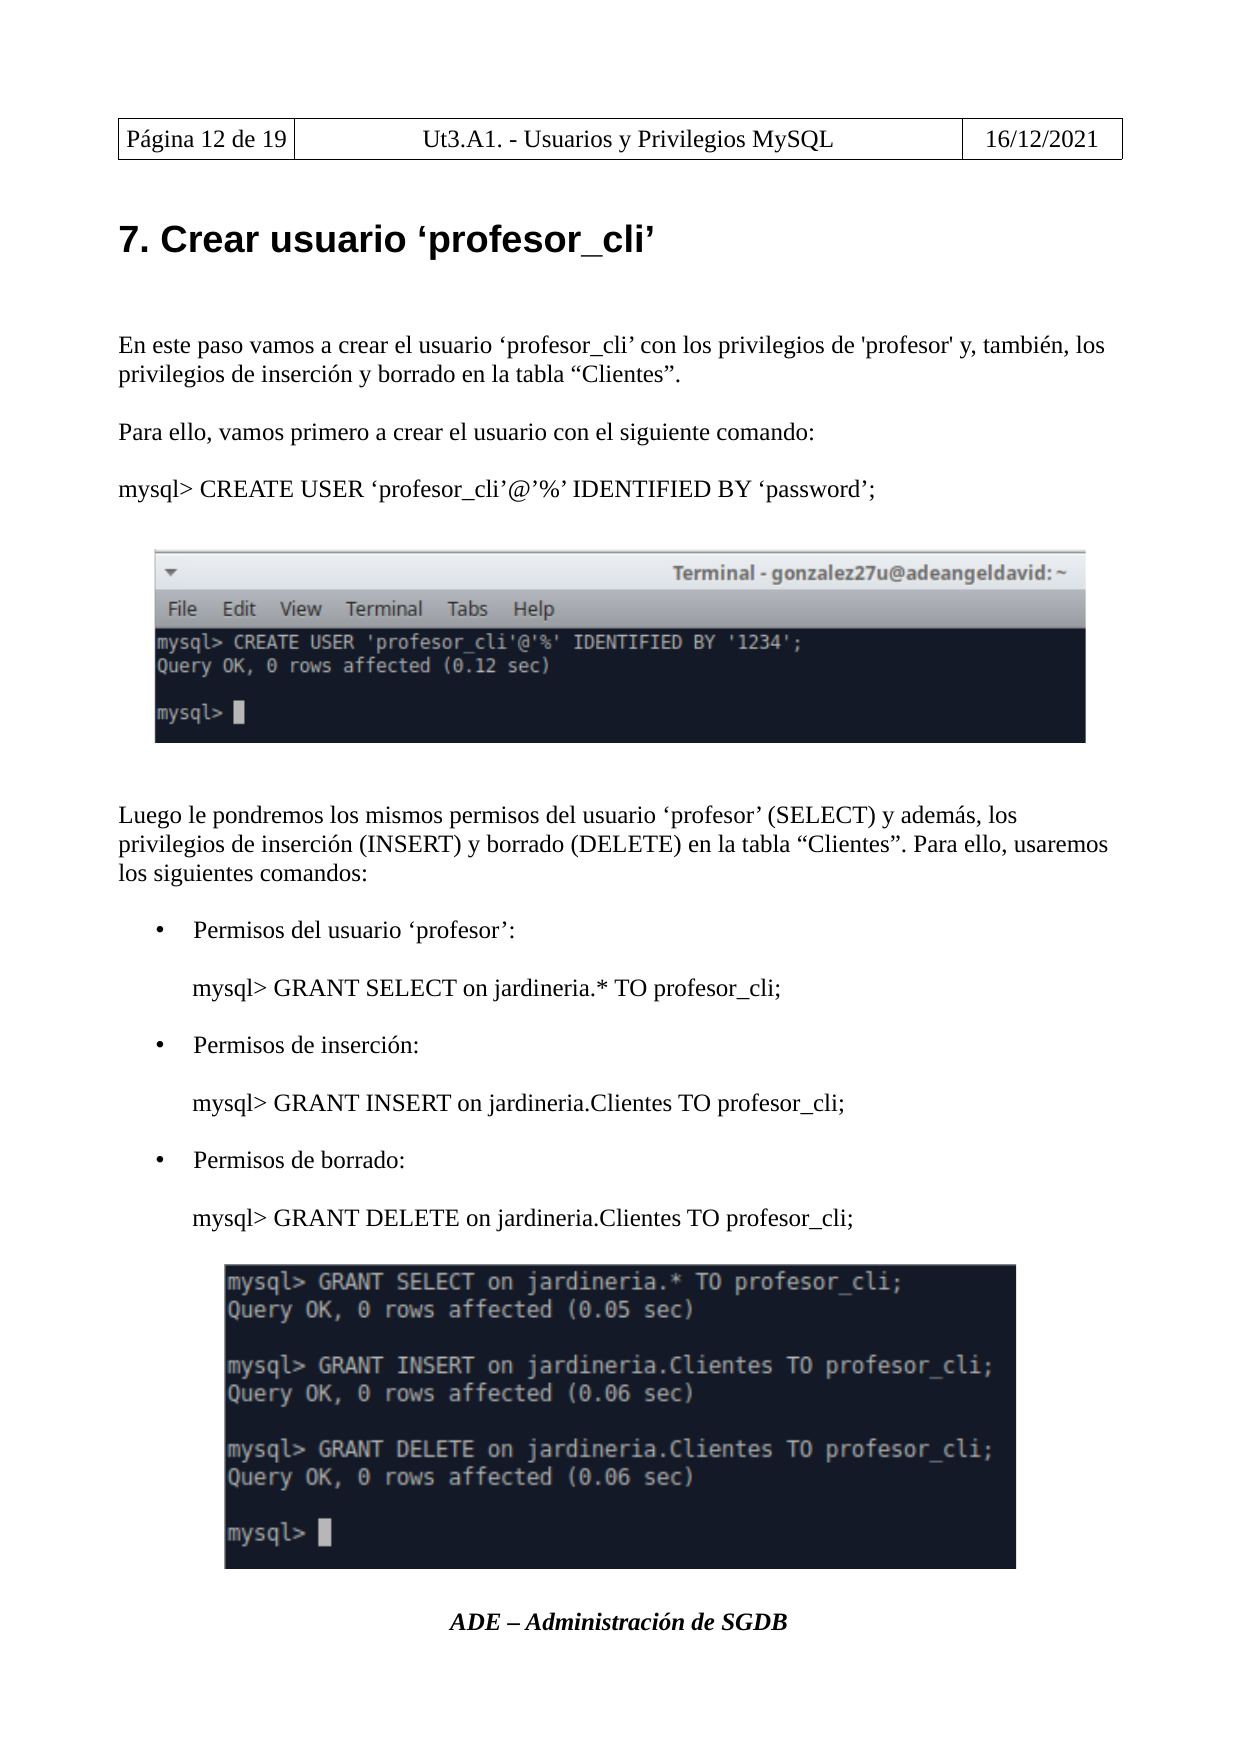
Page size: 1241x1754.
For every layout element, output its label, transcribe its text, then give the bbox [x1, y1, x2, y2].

picture [154, 549, 1086, 743]
text mysql> CREATE USER ‘profesor_cli’@’%’ IDENTIFIED BY ‘password’; [118, 474, 1122, 503]
picture [224, 1264, 1017, 1569]
text mysql> GRANT SELECT on jardineria.* TO profesor_cli; [118, 973, 1122, 1002]
list Permisos de borrado: [156, 1145, 1122, 1174]
text Luego le pondremos los mismos permisos del usuario ‘profesor’ (SELECT) y además, los privilegios de inserción (INSERT) y borrado (DELETE) en la tabla “Clientes”. Para ello, usaremos los siguientes comandos: [118, 800, 1122, 887]
text mysql> GRANT DELETE on jardineria.Clientes TO profesor_cli; [118, 1203, 1122, 1232]
text Para ello, vamos primero a crear el usuario con el siguiente comando: [118, 417, 1122, 445]
list Permisos de inserción: [156, 1030, 1122, 1059]
text mysql> GRANT INSERT on jardineria.Clientes TO profesor_cli; [118, 1088, 1122, 1117]
list Permisos del usuario ‘profesor’: [156, 915, 1122, 944]
text En este paso vamos a crear el usuario ‘profesor_cli’ con los privilegios de 'profesor' y, también, los privilegios de inserción y borrado en la tabla “Clientes”. [118, 330, 1122, 388]
subtitle 7. Crear usuario ‘profesor_cli’ [118, 217, 1122, 260]
